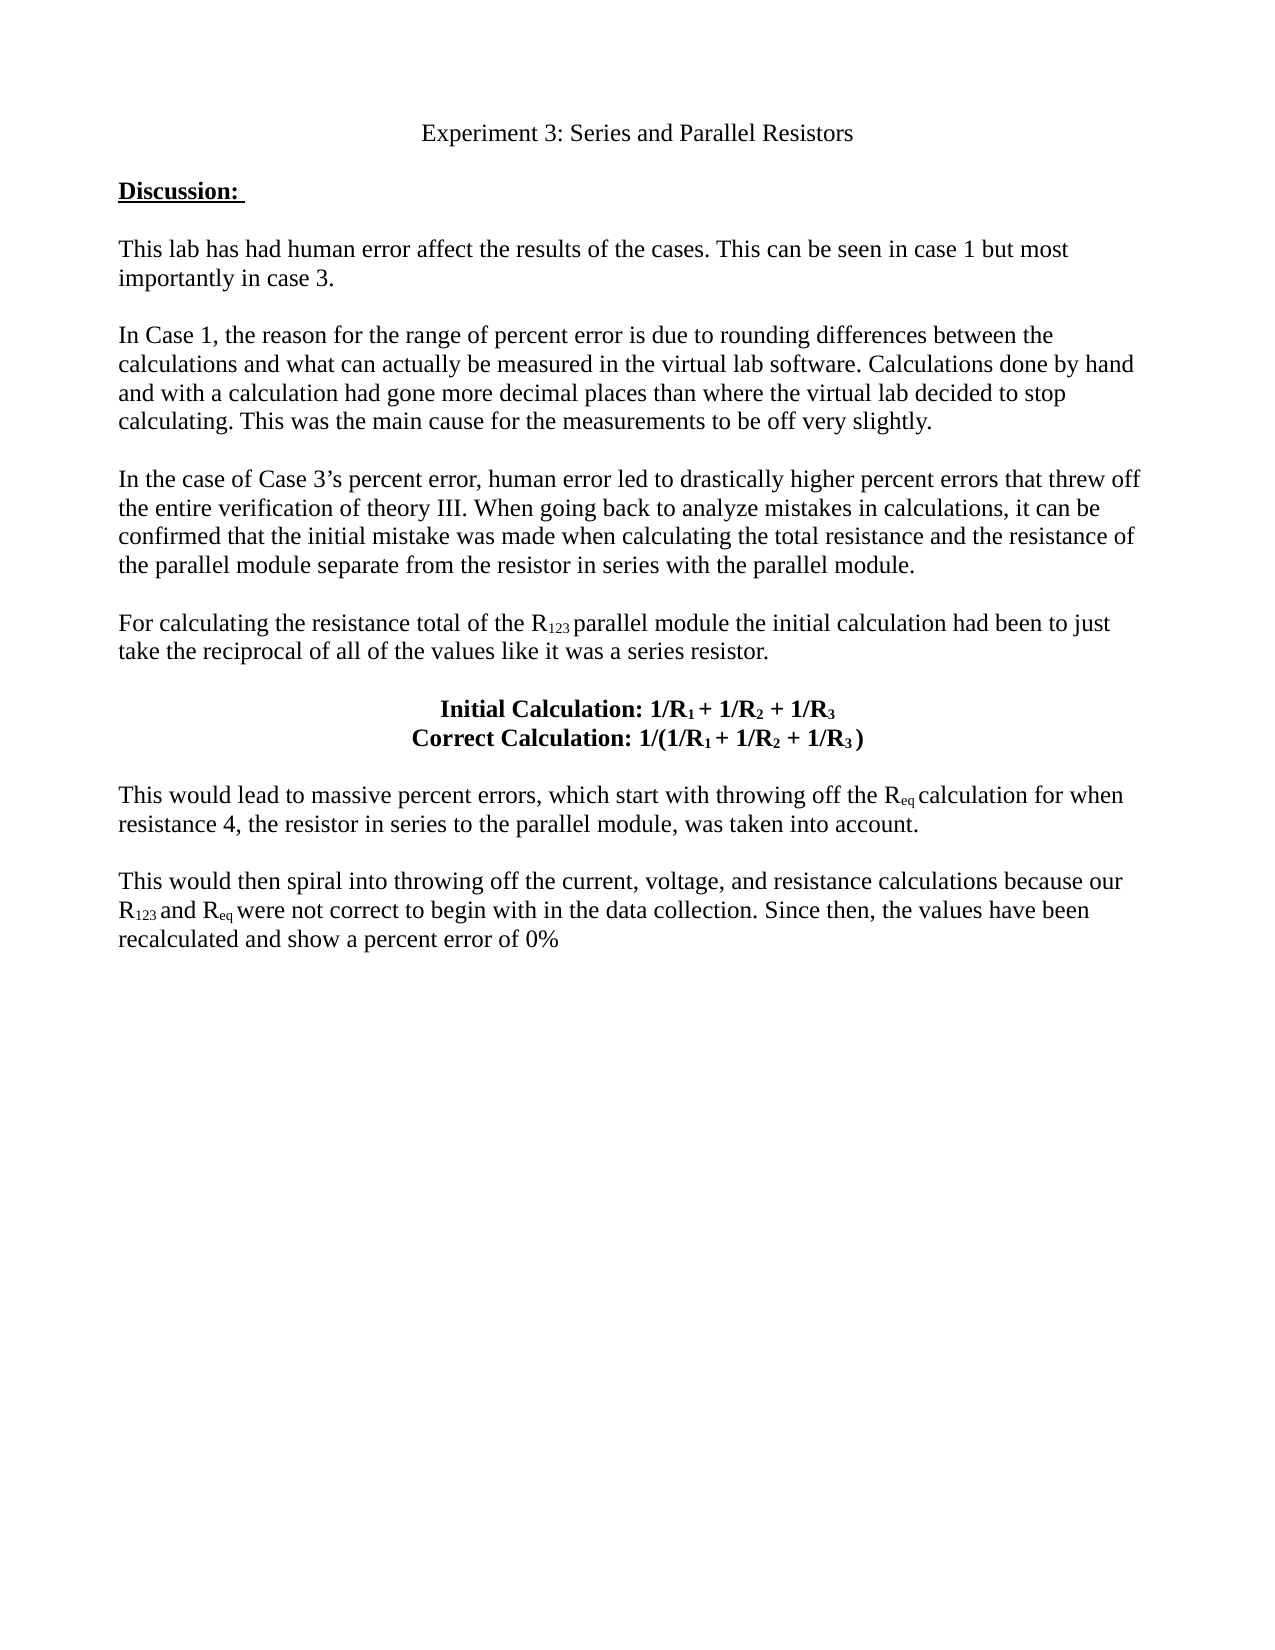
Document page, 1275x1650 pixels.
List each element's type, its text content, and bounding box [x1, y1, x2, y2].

text Discussion: [118, 176, 1157, 205]
text Correct Calculation: 1/(1/R1 + 1/R2 + 1/R3 ) [118, 723, 1157, 751]
text Initial Calculation: 1/R1 + 1/R2 + 1/R3 [118, 694, 1157, 723]
text This would lead to massive percent errors, which start with throwing off the Req calculation for when resistance 4, the resistor in series to the parallel module, was taken into account. [118, 780, 1157, 838]
text In the case of Case 3’s percent error, human error led to drastically higher percent errors that threw off the entire verification of theory III. When going back to analyze mistakes in calculations, it can be confirmed that the initial mistake was made when calculating the total resistance and the resistance of the parallel module separate from the resistor in series with the parallel module. [118, 464, 1157, 579]
text This lab has had human error affect the results of the cases. This can be seen in case 1 but most importantly in case 3. [118, 234, 1157, 291]
text For calculating the resistance total of the R123 parallel module the initial calculation had been to just take the reciprocal of all of the values like it was a series resistor. [118, 608, 1157, 665]
text In Case 1, the reason for the range of percent error is due to rounding differences between the calculations and what can actually be measured in the virtual lab software. Calculations done by hand and with a calculation had gone more decimal places than where the virtual lab decided to stop calculating. This was the main cause for the measurements to be off very slightly. [118, 320, 1157, 435]
text This would then spiral into throwing off the current, voltage, and resistance calculations because our R123 and Req were not correct to begin with in the data collection. Since then, the values have been recalculated and show a percent error of 0% [118, 866, 1157, 953]
